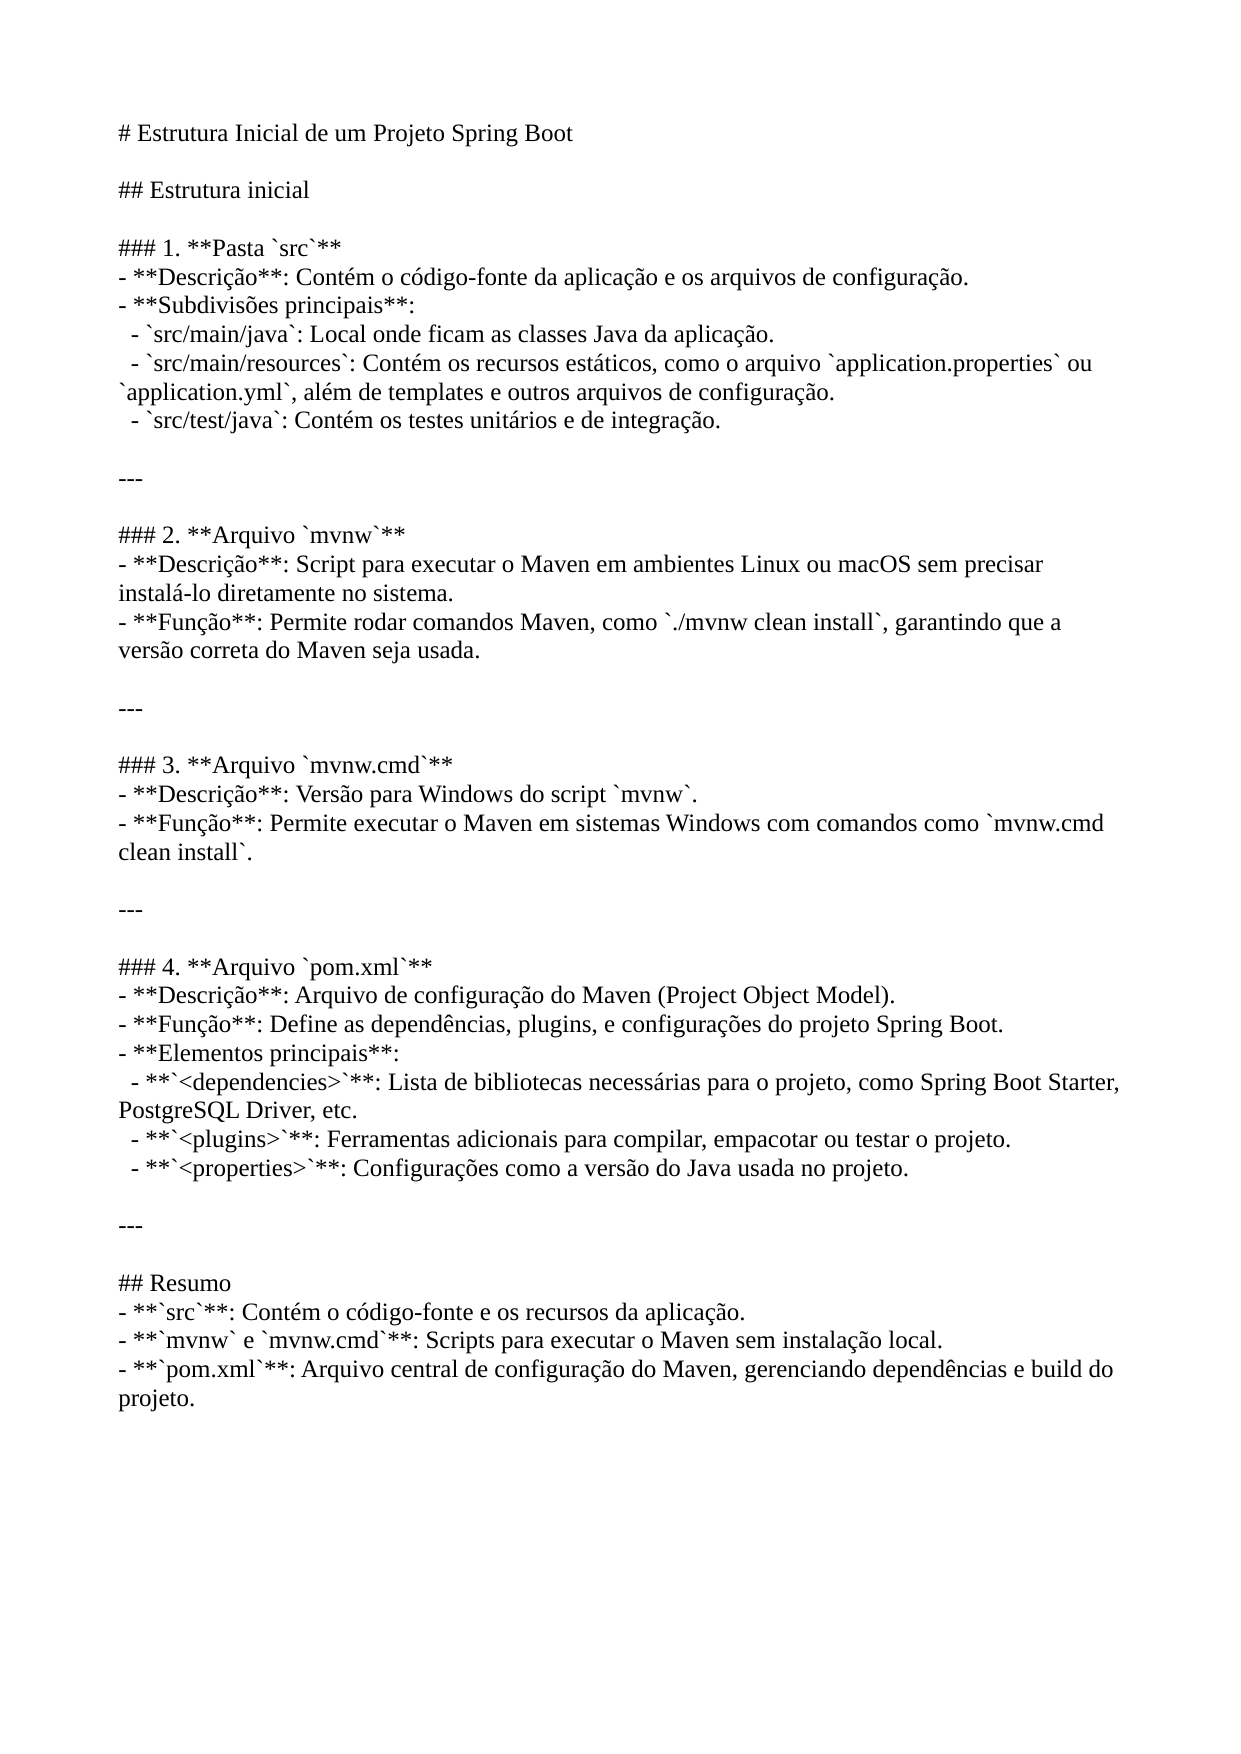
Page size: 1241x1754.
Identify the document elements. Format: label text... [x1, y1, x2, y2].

text --- [118, 463, 1122, 492]
text # Estrutura Inicial de um Projeto Spring Boot [118, 118, 1122, 147]
text - **Função**: Permite executar o Maven em sistemas Windows com comandos como `mvnw.cmd clean install`. [118, 808, 1122, 866]
text --- [118, 1211, 1122, 1239]
text - **Descrição**: Script para executar o Maven em ambientes Linux ou macOS sem precisar instalá-lo diretamente no sistema. [118, 549, 1122, 607]
text - **Descrição**: Contém o código-fonte da aplicação e os arquivos de configuração. [118, 262, 1122, 291]
text - `src/main/java`: Local onde ficam as classes Java da aplicação. [118, 319, 1122, 348]
text ### 1. **Pasta `src`** [118, 233, 1122, 262]
text - **Função**: Define as dependências, plugins, e configurações do projeto Spring Boot. [118, 1009, 1122, 1038]
text ### 2. **Arquivo `mvnw`** [118, 521, 1122, 549]
text - **Descrição**: Arquivo de configuração do Maven (Project Object Model). [118, 981, 1122, 1009]
text - **Descrição**: Versão para Windows do script `mvnw`. [118, 779, 1122, 808]
text - **`pom.xml`**: Arquivo central de configuração do Maven, gerenciando dependências e build do projeto. [118, 1354, 1122, 1412]
text - **`mvnw` e `mvnw.cmd`**: Scripts para executar o Maven sem instalação local. [118, 1326, 1122, 1354]
text - `src/test/java`: Contém os testes unitários e de integração. [118, 406, 1122, 434]
text ### 4. **Arquivo `pom.xml`** [118, 952, 1122, 981]
text - **Elementos principais**: [118, 1038, 1122, 1067]
text - **Função**: Permite rodar comandos Maven, como `./mvnw clean install`, garantindo que a versão correta do Maven seja usada. [118, 607, 1122, 664]
text - **`<dependencies>`**: Lista de bibliotecas necessárias para o projeto, como Spring Boot Starter, PostgreSQL Driver, etc. [118, 1067, 1122, 1124]
text --- [118, 894, 1122, 923]
text - `src/main/resources`: Contém os recursos estáticos, como o arquivo `application.properties` ou `application.yml`, além de templates e outros arquivos de configuração. [118, 348, 1122, 406]
text ## Resumo [118, 1268, 1122, 1297]
text - **`<plugins>`**: Ferramentas adicionais para compilar, empacotar ou testar o projeto. [118, 1124, 1122, 1153]
text ## Estrutura inicial [118, 176, 1122, 204]
text - **Subdivisões principais**: [118, 291, 1122, 319]
text - **`src`**: Contém o código-fonte e os recursos da aplicação. [118, 1297, 1122, 1326]
text - **`<properties>`**: Configurações como a versão do Java usada no projeto. [118, 1153, 1122, 1182]
text --- [118, 693, 1122, 722]
text ### 3. **Arquivo `mvnw.cmd`** [118, 751, 1122, 779]
